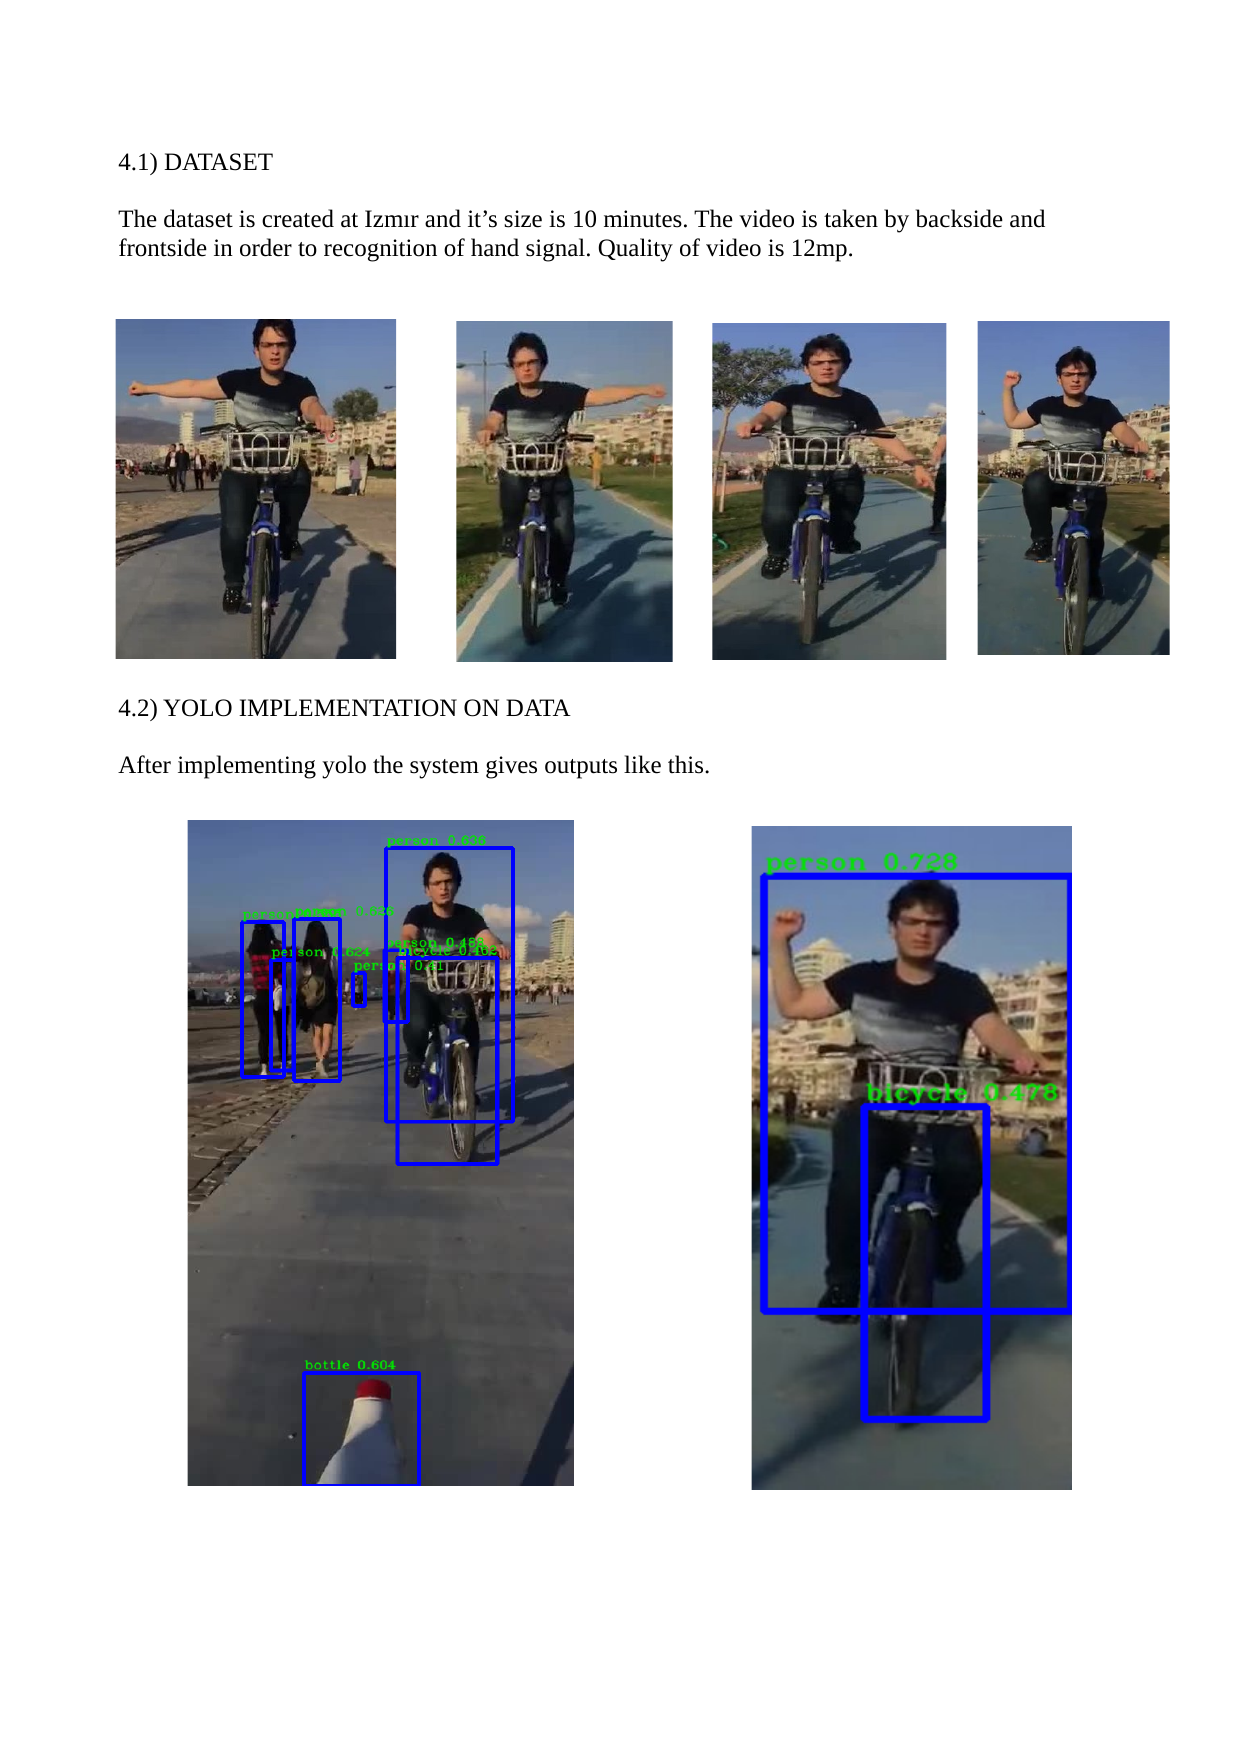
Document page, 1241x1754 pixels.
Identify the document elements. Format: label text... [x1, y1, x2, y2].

picture [977, 321, 1170, 655]
picture [456, 321, 673, 662]
picture [751, 826, 1072, 1490]
picture [187, 820, 574, 1486]
text 4.1) DATASET [118, 147, 1122, 176]
text The dataset is created at Izmır and it’s size is 10 minutes. The video is taken by backside and frontside in order to recognition of hand signal. Quality of video is 12mp. [118, 204, 1122, 262]
picture [712, 323, 947, 660]
text After implementing yolo the system gives outputs like this. [118, 751, 1122, 779]
text 4.2) YOLO IMPLEMENTATION ON DATA [118, 693, 1122, 722]
picture [115, 319, 397, 659]
